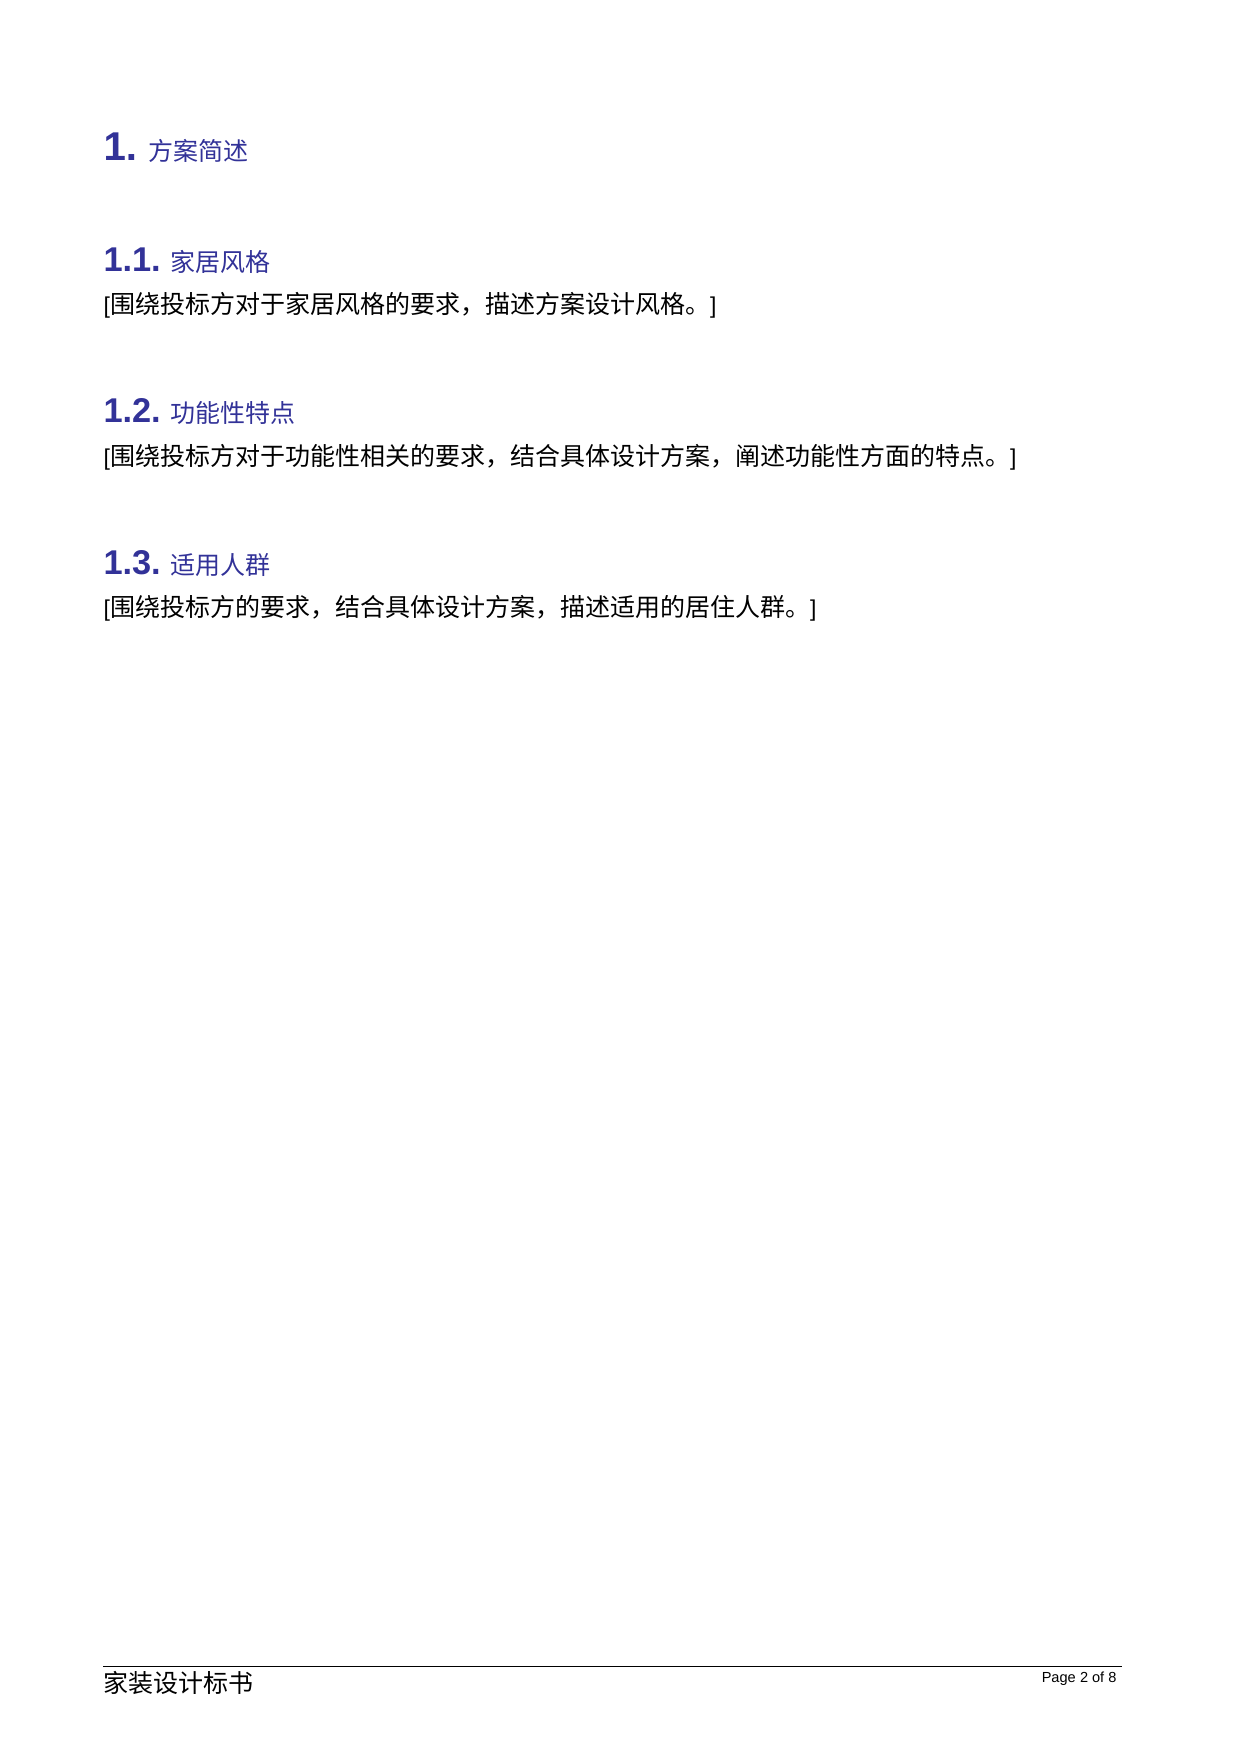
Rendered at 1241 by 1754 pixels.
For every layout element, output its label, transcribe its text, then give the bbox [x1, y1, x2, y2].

subtitle 1. 方案简述 [103, 122, 1122, 168]
text [围绕投标方的要求，结合具体设计方案，描述适用的居住人群。] [103, 593, 1122, 622]
subtitle 1.3. 适用人群 [103, 542, 1122, 581]
subtitle 1.2. 功能性特点 [103, 391, 1122, 430]
text [围绕投标方对于家居风格的要求，描述方案设计风格。] [103, 291, 1122, 320]
subtitle 1.1. 家居风格 [103, 239, 1122, 279]
text [围绕投标方对于功能性相关的要求，结合具体设计方案，阐述功能性方面的特点。] [103, 442, 1122, 471]
